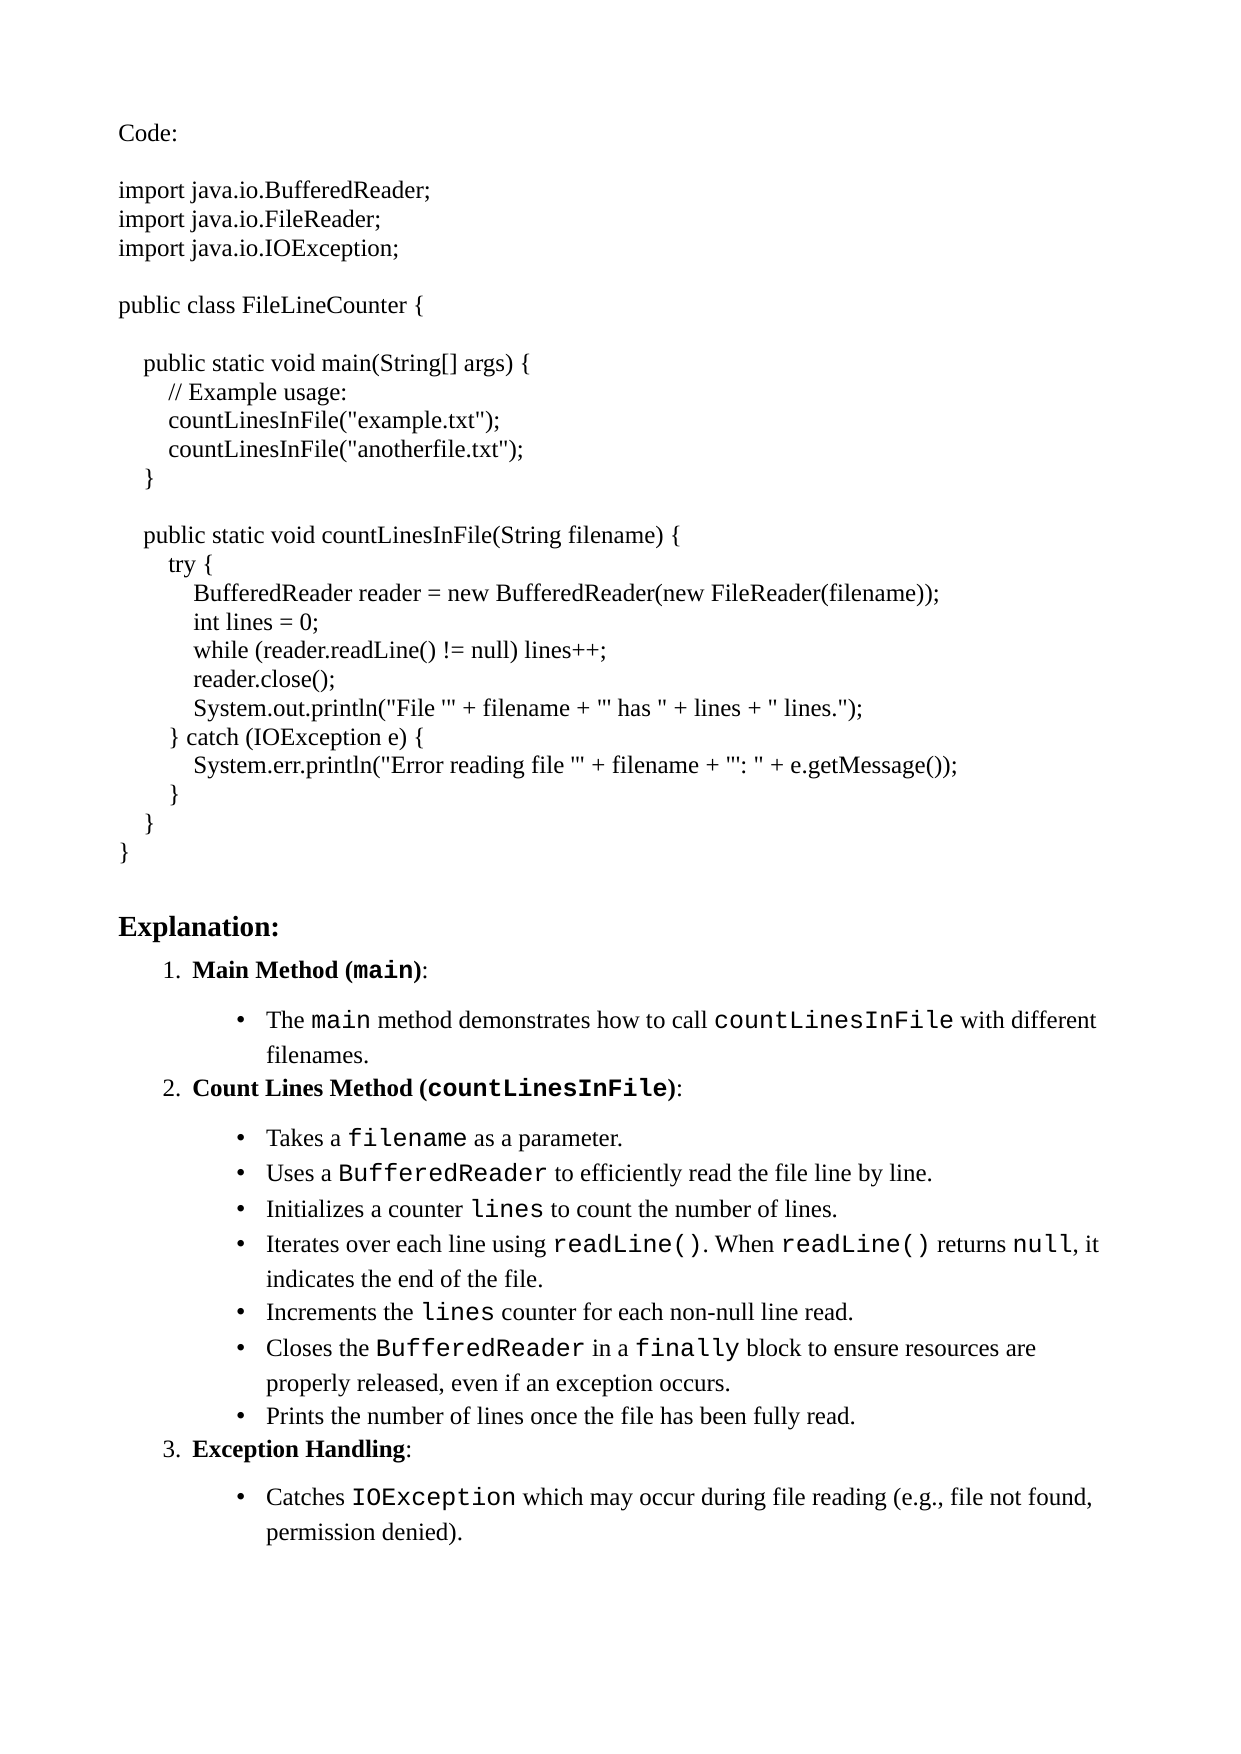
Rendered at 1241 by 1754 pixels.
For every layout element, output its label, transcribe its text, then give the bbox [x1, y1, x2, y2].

list Iterates over each line using readLine(). When readLine() returns null, it indicates the end of the file. [236, 1229, 1122, 1293]
text public static void main(String[] args) { [118, 348, 1122, 377]
text public static void countLinesInFile(String filename) { [118, 521, 1122, 549]
text import java.io.BufferedReader; [118, 176, 1122, 204]
text System.err.println("Error reading file '" + filename + "': " + e.getMessage()); [118, 751, 1122, 779]
text countLinesInFile("example.txt"); [118, 406, 1122, 434]
list Main Method (main): [162, 955, 1122, 986]
list The main method demonstrates how to call countLinesInFile with different filenames. [236, 1005, 1122, 1069]
text } catch (IOException e) { [118, 722, 1122, 751]
text Code: [118, 118, 1122, 147]
text } [118, 837, 1122, 866]
list Takes a filename as a parameter. [236, 1123, 1122, 1154]
list Prints the number of lines once the file has been fully read. [236, 1401, 1122, 1430]
list Initializes a counter lines to count the number of lines. [236, 1194, 1122, 1225]
text import java.io.FileReader; [118, 204, 1122, 233]
text import java.io.IOException; [118, 233, 1122, 262]
list Uses a BufferedReader to efficiently read the file line by line. [236, 1158, 1122, 1189]
text BufferedReader reader = new BufferedReader(new FileReader(filename)); [118, 578, 1122, 607]
text } [118, 463, 1122, 492]
list Catches IOException which may occur during file reading (e.g., file not found, permission denied). [236, 1482, 1122, 1546]
list Increments the lines counter for each non-null line read. [236, 1297, 1122, 1328]
text reader.close(); [118, 664, 1122, 693]
text countLinesInFile("anotherfile.txt"); [118, 434, 1122, 463]
list Exception Handling: [162, 1434, 1122, 1463]
text } [118, 779, 1122, 808]
text int lines = 0; [118, 607, 1122, 636]
text } [118, 808, 1122, 837]
text while (reader.readLine() != null) lines++; [118, 636, 1122, 664]
list Closes the BufferedReader in a finally block to ensure resources are properly released, even if an exception occurs. [236, 1333, 1122, 1397]
text // Example usage: [118, 377, 1122, 406]
text public class FileLineCounter { [118, 291, 1122, 319]
list Count Lines Method (countLinesInFile): [162, 1073, 1122, 1104]
subtitle Explanation: [118, 909, 1122, 942]
text try { [118, 549, 1122, 578]
text System.out.println("File '" + filename + "' has " + lines + " lines."); [118, 693, 1122, 722]
